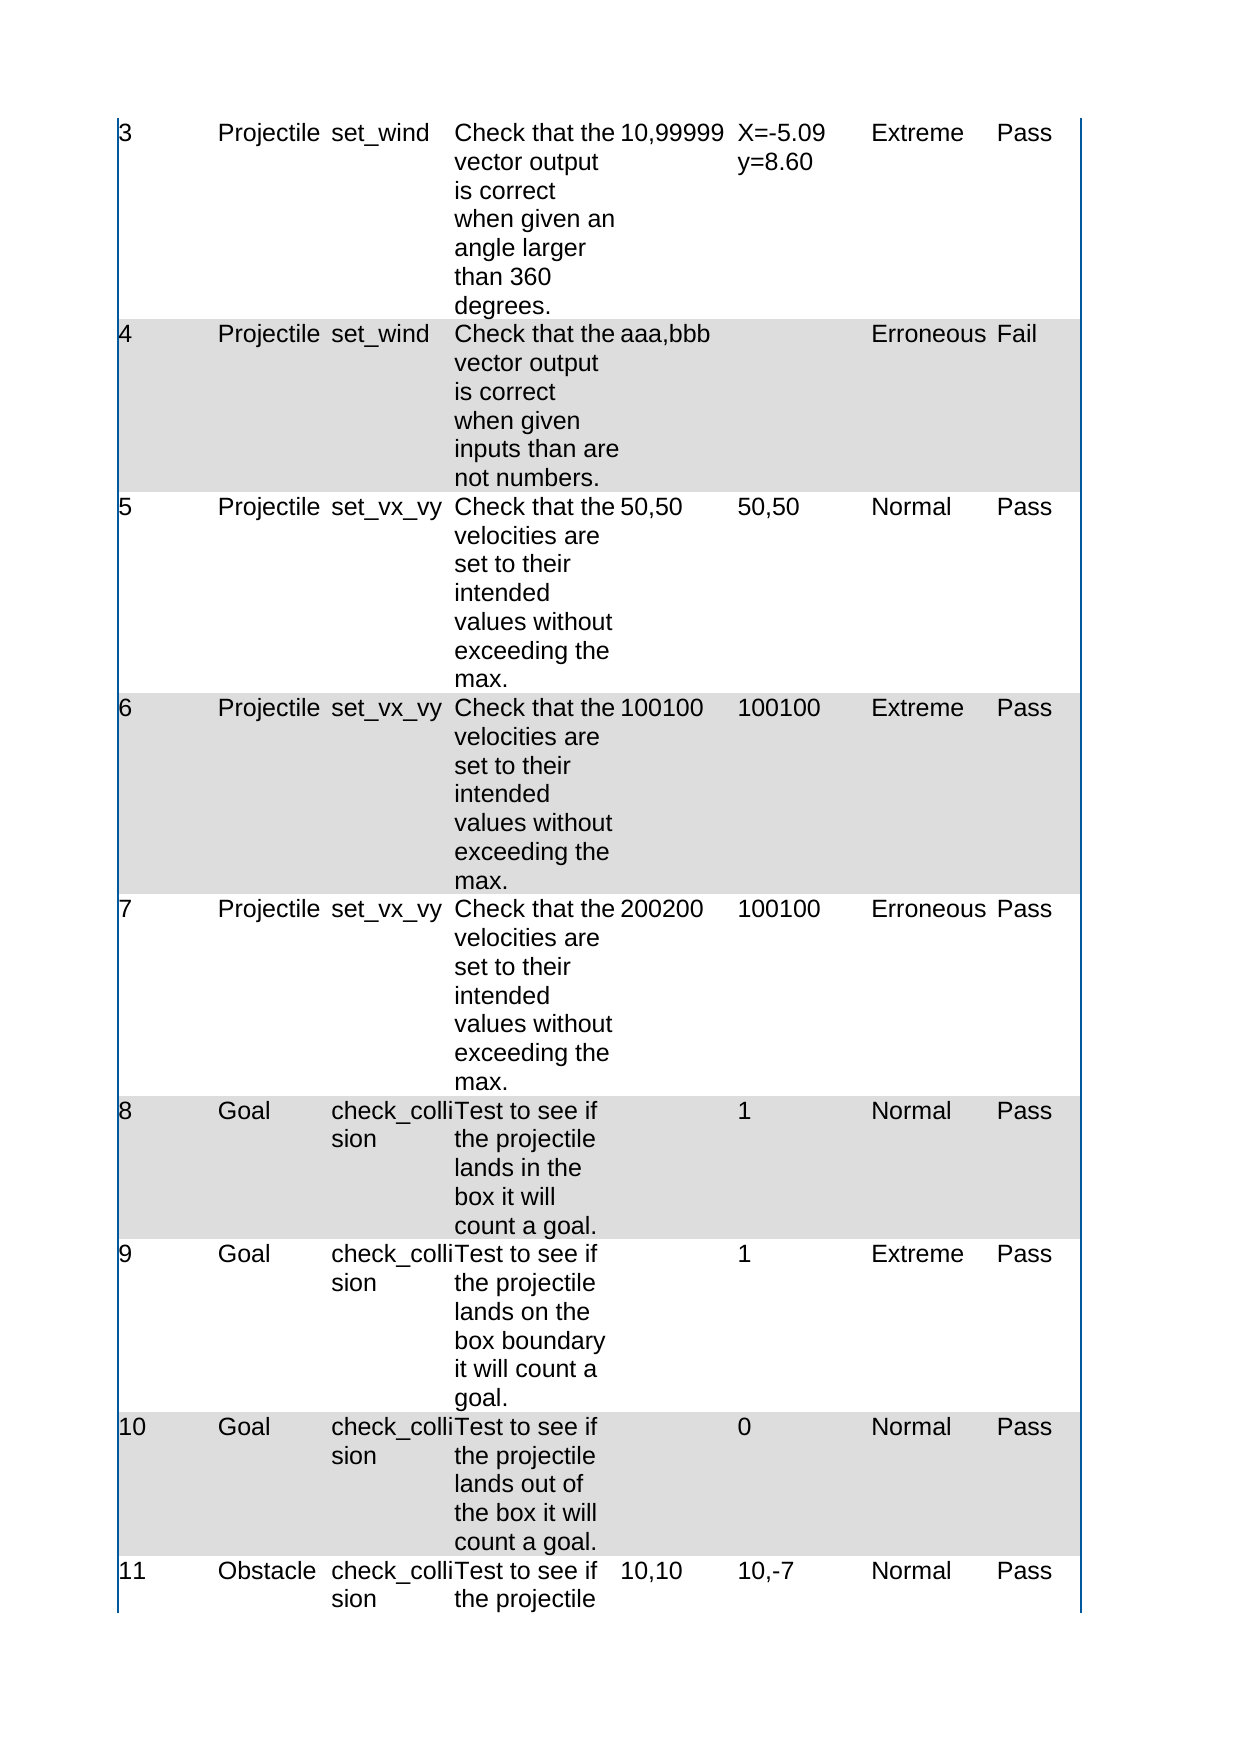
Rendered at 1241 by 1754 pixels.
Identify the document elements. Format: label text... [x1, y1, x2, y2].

table_cell Normal [871, 1096, 997, 1239]
table_cell 5 [119, 492, 218, 693]
table_cell [620, 1239, 737, 1412]
table_cell 3 [119, 118, 218, 319]
table_cell Pass [997, 693, 1080, 894]
table_cell Check that the vector output is correct when given inputs than are not numbers. [454, 319, 620, 492]
table_cell Projectile [218, 492, 331, 693]
table_cell 50,50 [737, 492, 871, 693]
table_cell 4 [119, 319, 218, 492]
table_cell check_collision [331, 1412, 454, 1556]
table_cell Normal [871, 1412, 997, 1556]
table_cell Pass [997, 1239, 1080, 1412]
table_cell Extreme [871, 1239, 997, 1412]
table_cell 8 [119, 1096, 218, 1239]
table_cell aaa,bbb [620, 319, 737, 492]
table_cell 1 [737, 1096, 871, 1239]
table_cell Extreme [871, 693, 997, 894]
table_cell 11 [119, 1556, 218, 1613]
table_cell Check that the vector output is correct when given an angle larger than 360 degrees. [454, 118, 620, 319]
table_cell Test to see if the projectile lands on the box boundary it will count a goal. [454, 1239, 620, 1412]
table_cell 100100 [737, 894, 871, 1096]
table_cell 100100 [737, 693, 871, 894]
table_cell Pass [997, 1412, 1080, 1556]
table_cell Test to see if the projectile lands in the box it will count a goal. [454, 1096, 620, 1239]
table_cell [620, 1096, 737, 1239]
table_cell set_vx_vy [331, 894, 454, 1096]
table_cell 10,10 [620, 1556, 737, 1613]
table_cell check_collision [331, 1096, 454, 1239]
table_cell 200200 [620, 894, 737, 1096]
table_cell Erroneous [871, 894, 997, 1096]
table_cell Projectile [218, 319, 331, 492]
table_cell Test to see if the projectile [454, 1556, 620, 1613]
table_cell 6 [119, 693, 218, 894]
table_cell set_wind [331, 118, 454, 319]
table_cell Fail [997, 319, 1080, 492]
table_cell Normal [871, 1556, 997, 1613]
table_cell 10 [119, 1412, 218, 1556]
table_cell [620, 1412, 737, 1556]
table_cell Erroneous [871, 319, 997, 492]
table_cell Projectile [218, 118, 331, 319]
table_cell set_vx_vy [331, 693, 454, 894]
table_cell 10,99999 [620, 118, 737, 319]
table_cell Normal [871, 492, 997, 693]
table_cell 7 [119, 894, 218, 1096]
table_cell Pass [997, 894, 1080, 1096]
table_cell 100100 [620, 693, 737, 894]
table_cell 1 [737, 1239, 871, 1412]
table_cell Pass [997, 492, 1080, 693]
table_cell Check that the velocities are set to their intended values without exceeding the max. [454, 894, 620, 1096]
table_cell check_collision [331, 1556, 454, 1613]
table_cell check_collision [331, 1239, 454, 1412]
table_cell Projectile [218, 693, 331, 894]
table_cell Extreme [871, 118, 997, 319]
table_cell Check that the velocities are set to their intended values without exceeding the max. [454, 492, 620, 693]
table_cell Pass [997, 118, 1080, 319]
table_cell Pass [997, 1556, 1080, 1613]
table_cell set_wind [331, 319, 454, 492]
table_cell Goal [218, 1412, 331, 1556]
table_cell Goal [218, 1096, 331, 1239]
table_cell 9 [119, 1239, 218, 1412]
table_cell set_vx_vy [331, 492, 454, 693]
table_cell Pass [997, 1096, 1080, 1239]
table_cell 10,-7 [737, 1556, 871, 1613]
table_cell 50,50 [620, 492, 737, 693]
table_cell Test to see if the projectile lands out of the box it will count a goal. [454, 1412, 620, 1556]
table_cell Goal [218, 1239, 331, 1412]
table_cell 0 [737, 1412, 871, 1556]
table_cell X=-5.09 y=8.60 [737, 118, 871, 319]
table_cell Obstacle [218, 1556, 331, 1613]
table_cell [737, 319, 871, 492]
table_cell Check that the velocities are set to their intended values without exceeding the max. [454, 693, 620, 894]
table_cell Projectile [218, 894, 331, 1096]
